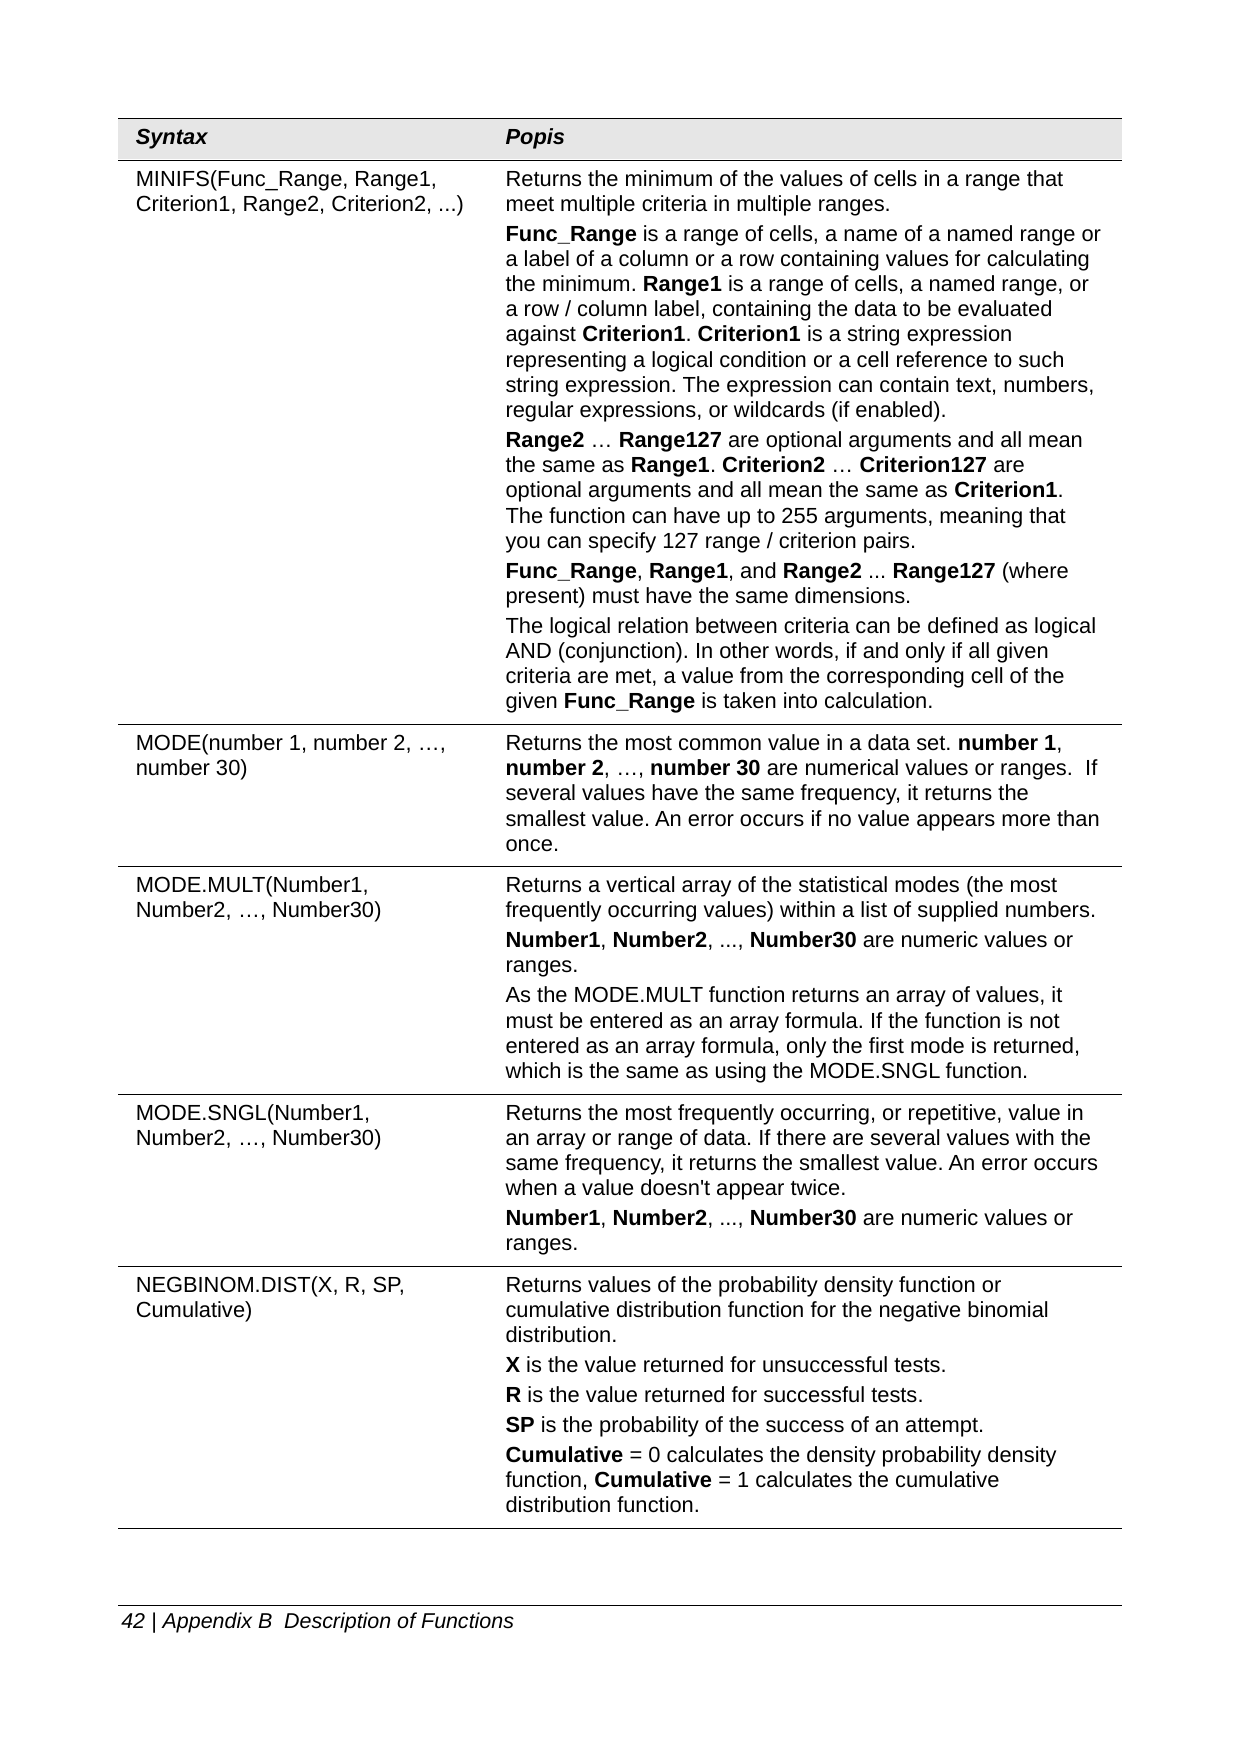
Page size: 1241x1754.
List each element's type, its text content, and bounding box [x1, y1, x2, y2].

table_header Syntax [118, 119, 488, 159]
table_cell Returns a vertical array of the statistical modes (the most frequently occurring values) within a list of supplied numbers. Number1, Number2, ..., Number30 are numeric values or ranges. As the MODE.MULT function returns an array of values, it must be entered as an array formula. If the function is not entered as an array formula, only the first mode is returned, which is the same as using the MODE.SNGL function. [488, 867, 1122, 1093]
table_header Popis [488, 119, 1122, 159]
table_cell MODE.SNGL(Number1, Number2, …, Number30) [118, 1095, 488, 1266]
table_cell NEGBINOM.DIST(X, R, SP, Cumulative) [118, 1267, 488, 1528]
table_cell Returns the minimum of the values of cells in a range that meet multiple criteria in multiple ranges. Func_Range is a range of cells, a name of a named range or a label of a column or a row containing values for calculating the minimum. Range1 is a range of cells, a named range, or a row / column label, containing the data to be evaluated against Criterion1. Criterion1 is a string expression representing a logical condition or a cell reference to such string expression. The expression can contain text, numbers, regular expressions, or wildcards (if enabled). Range2 … Range127 are optional arguments and all mean the same as Range1. Criterion2 … Criterion127 are optional arguments and all mean the same as Criterion1. The function can have up to 255 arguments, meaning that you can specify 127 range / criterion pairs. Func_Range, Range1, and Range2 ... Range127 (where present) must have the same dimensions. The logical relation between criteria can be defined as logical AND (conjunction). In other words, if and only if all given criteria are met, a value from the corresponding cell of the given Func_Range is taken into calculation. [488, 161, 1122, 724]
table_cell Returns the most common value in a data set. number 1, number 2, …, number 30 are numerical values or ranges. If several values have the same frequency, it returns the smallest value. An error occurs if no value appears more than once. [488, 725, 1122, 866]
table_cell MODE.MULT(Number1, Number2, …, Number30) [118, 867, 488, 1093]
table_cell Returns the most frequently occurring, or repetitive, value in an array or range of data. If there are several values with the same frequency, it returns the smallest value. An error occurs when a value doesn't appear twice. Number1, Number2, ..., Number30 are numeric values or ranges. [488, 1095, 1122, 1266]
table_cell Returns values of the probability density function or cumulative distribution function for the negative binomial distribution. X is the value returned for unsuccessful tests. R is the value returned for successful tests. SP is the probability of the success of an attempt. Cumulative = 0 calculates the density probability density function, Cumulative = 1 calculates the cumulative distribution function. [488, 1267, 1122, 1528]
table_cell MODE(number 1, number 2, …, number 30) [118, 725, 488, 866]
table_cell MINIFS(Func_Range, Range1, Criterion1, Range2, Criterion2, ...) [118, 161, 488, 724]
